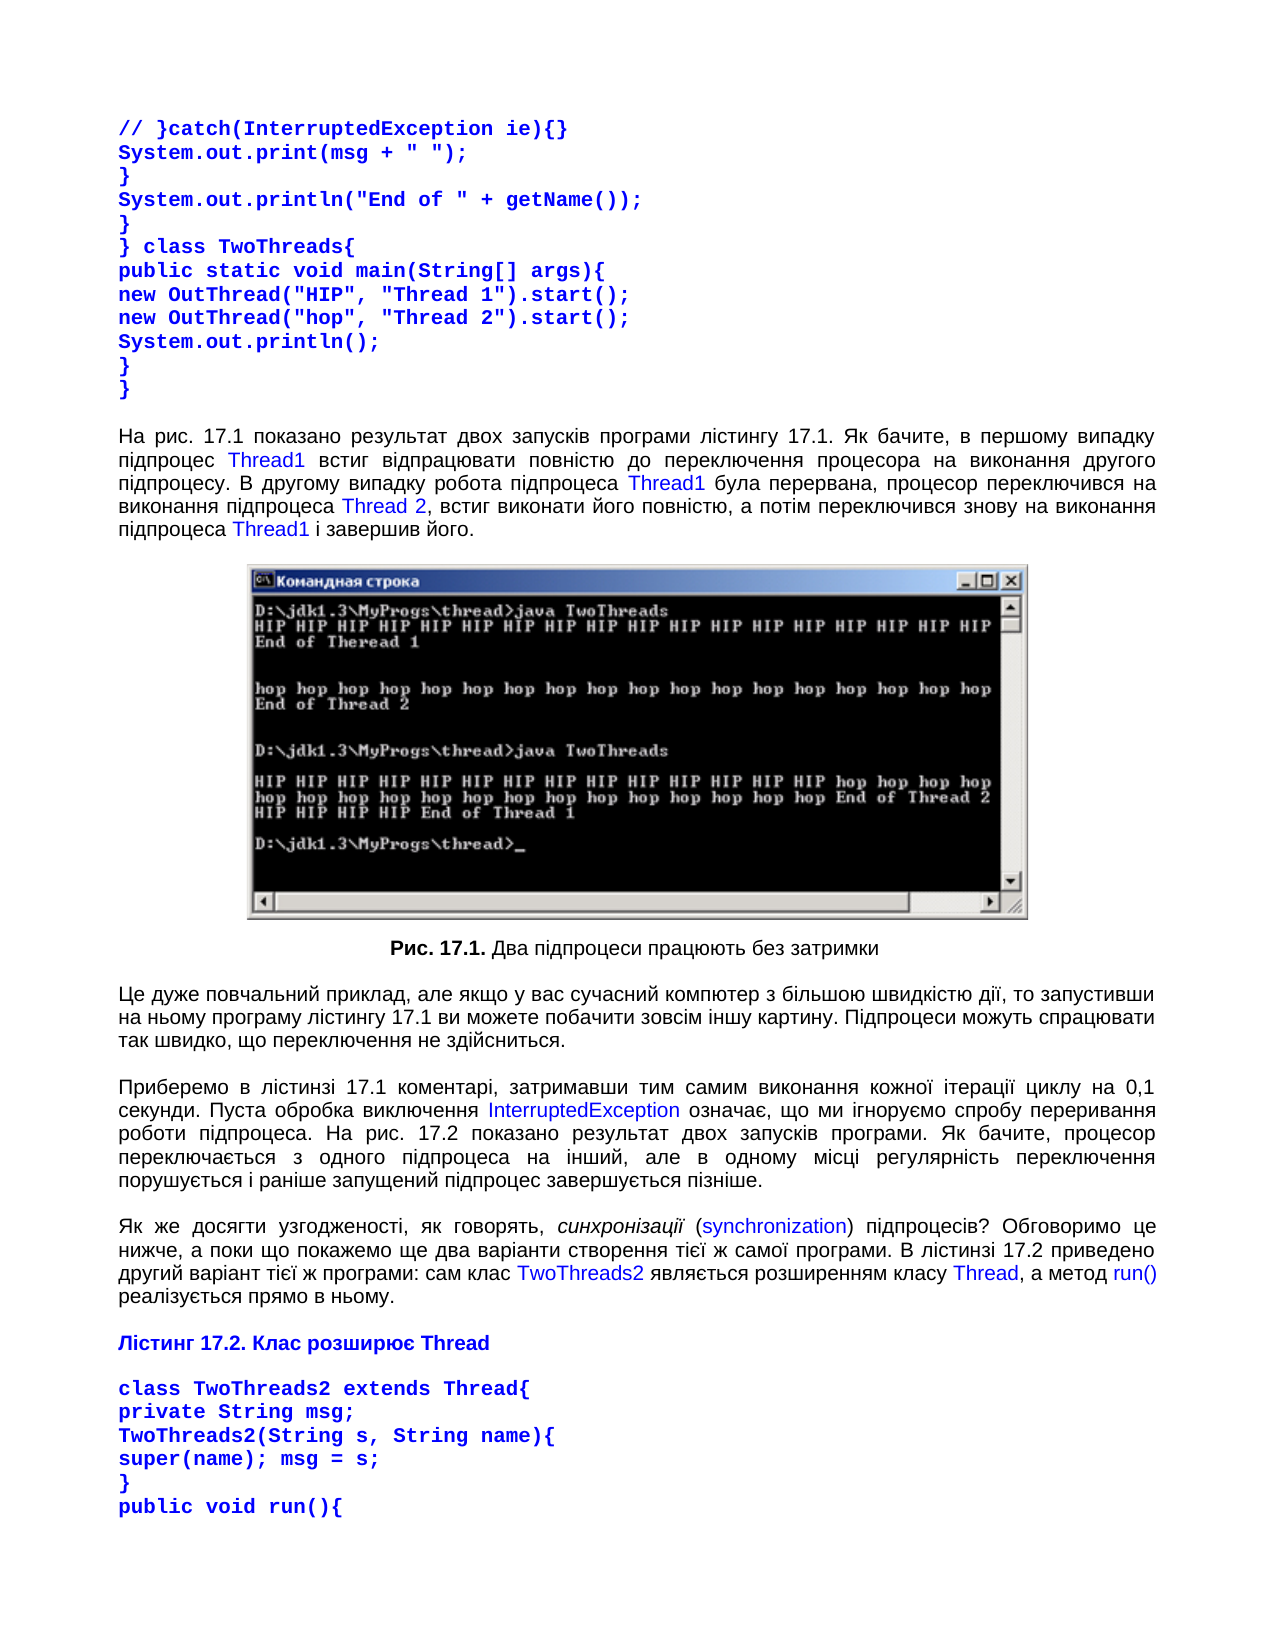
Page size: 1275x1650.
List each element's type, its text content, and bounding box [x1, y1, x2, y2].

text public void run(){ [118, 1496, 1157, 1519]
text Як же досягти узгодженості, як говорять, синхронізації (synchronization) підпроцесів? Обговоримо це нижче, а поки що покажемо ще два варіанти створення тієї ж самої програми. В лістинзі 17.2 приведено другий варіант тієї ж програми: сам клас TwoThreads2 являється розширенням класу Thread, а метод run() реалізується прямо в ньому. [118, 1215, 1157, 1308]
text // }catch(InterruptedException ie){} [118, 118, 1157, 142]
text TwoThreads2(String s, String name){ [118, 1425, 1157, 1448]
text Рис. 17.1. Два підпроцеси працюють без затримки [118, 936, 1157, 959]
text System.out.println("End of " + getName()); [118, 189, 1157, 213]
text System.out.println(); [118, 331, 1157, 354]
text new OutThread("hop", "Thread 2").start(); [118, 307, 1157, 331]
text public static void main(String[] args){ [118, 260, 1157, 284]
text Лістинг 17.2. Клас розширює Thread [118, 1331, 1157, 1354]
text class TwoThreads2 extends Thread{ [118, 1377, 1157, 1401]
text Приберемо в лістинзі 17.1 коментарі, затримавши тим самим виконання кожної ітерації циклу на 0,1 секунди. Пуста обробка виключення InterruptedException означає, що ми ігноруємо спробу переривання роботи підпроцеса. На рис. 17.2 показано результат двох запусків програми. Як бачите, процесор переключається з одного підпроцеса на інший, але в одному місці регулярність переключення порушується і раніше запущений підпроцес завершується пізніше. [118, 1076, 1157, 1192]
text } [118, 1472, 1157, 1496]
text private String msg; [118, 1401, 1157, 1425]
picture [246, 564, 1029, 920]
text } [118, 354, 1157, 378]
text Це дуже повчальний приклад, але якщо у вас сучасний компютер з більшою швидкістю дії, то запустивши на ньому програму лістингу 17.1 ви можете побачити зовсім іншу картину. Підпроцеси можуть спрацювати так швидко, що переключення не здійсниться. [118, 983, 1157, 1052]
text } class TwoThreads{ [118, 236, 1157, 260]
text System.out.print(msg + " "); [118, 142, 1157, 165]
text new OutThread("HIP", "Thread 1").start(); [118, 284, 1157, 307]
text } [118, 213, 1157, 236]
text } [118, 378, 1157, 402]
text super(name); msg = s; [118, 1448, 1157, 1472]
text На рис. 17.1 показано результат двох запусків програми лістингу 17.1. Як бачите, в першому випадку підпроцес Thread1 встиг відпрацювати повністю до переключення процесора на виконання другого підпроцесу. В другому випадку робота підпроцеса Thread1 була перервана, процесор переключився на виконання підпроцеса Thread 2, встиг виконати його повністю, а потім переключився знову на виконання підпроцеса Thread1 і завершив його. [118, 425, 1157, 541]
text } [118, 165, 1157, 189]
